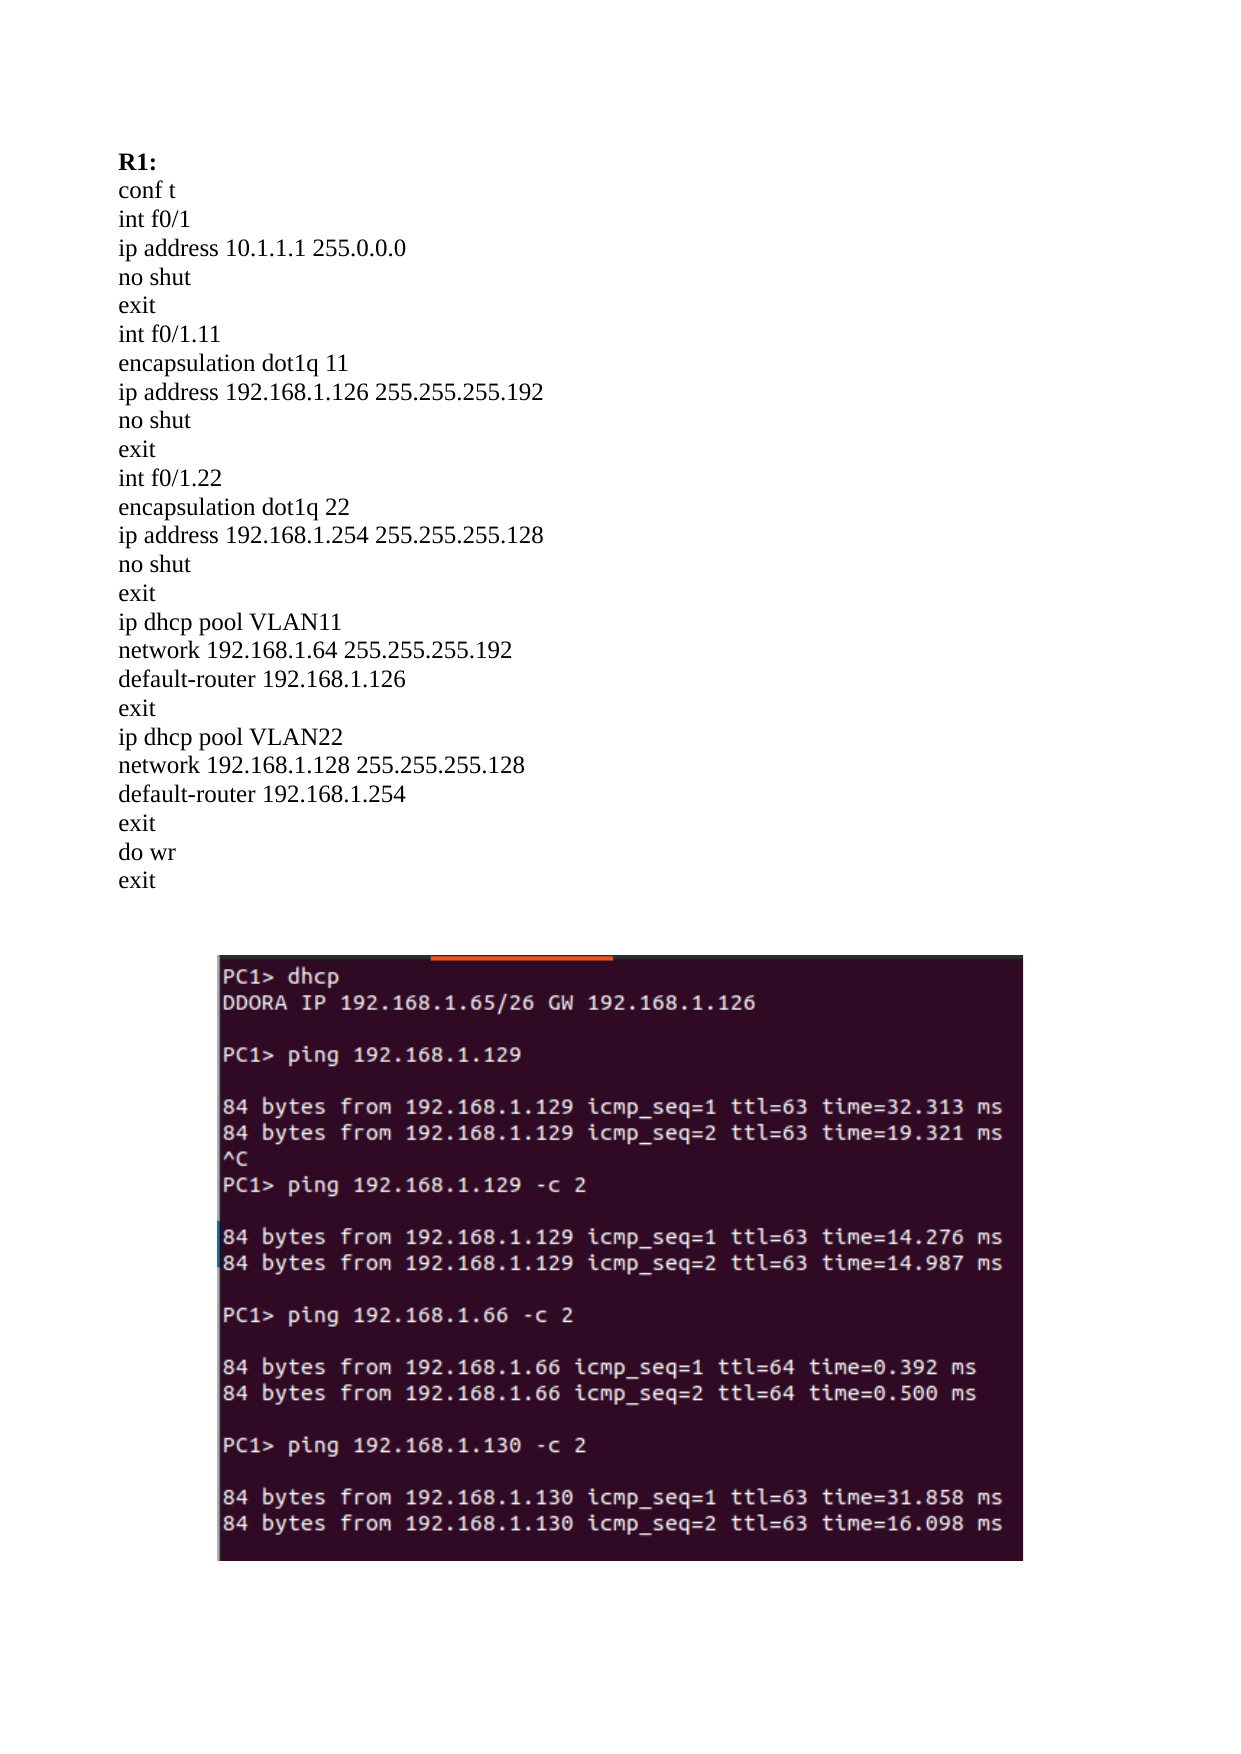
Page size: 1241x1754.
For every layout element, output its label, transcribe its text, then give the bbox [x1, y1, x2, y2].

text exit [118, 578, 1122, 607]
text ip address 192.168.1.126 255.255.255.192 [118, 377, 1122, 406]
text network 192.168.1.64 255.255.255.192 [118, 636, 1122, 664]
text exit [118, 291, 1122, 319]
text ip address 10.1.1.1 255.0.0.0 [118, 233, 1122, 262]
text exit [118, 808, 1122, 837]
text encapsulation dot1q 22 [118, 492, 1122, 521]
text int f0/1 [118, 204, 1122, 233]
text exit [118, 434, 1122, 463]
text int f0/1.22 [118, 463, 1122, 492]
text default-router 192.168.1.126 [118, 664, 1122, 693]
text ip address 192.168.1.254 255.255.255.128 [118, 521, 1122, 549]
text R1: [118, 147, 1122, 176]
text encapsulation dot1q 11 [118, 348, 1122, 377]
text int f0/1.11 [118, 319, 1122, 348]
picture [217, 955, 1024, 1561]
text exit [118, 693, 1122, 722]
text ip dhcp pool VLAN22 [118, 722, 1122, 751]
text network 192.168.1.128 255.255.255.128 [118, 751, 1122, 779]
text no shut [118, 549, 1122, 578]
text default-router 192.168.1.254 [118, 779, 1122, 808]
text conf t [118, 176, 1122, 204]
text no shut [118, 406, 1122, 434]
text do wr [118, 837, 1122, 866]
text no shut [118, 262, 1122, 291]
text exit [118, 866, 1122, 894]
text ip dhcp pool VLAN11 [118, 607, 1122, 636]
